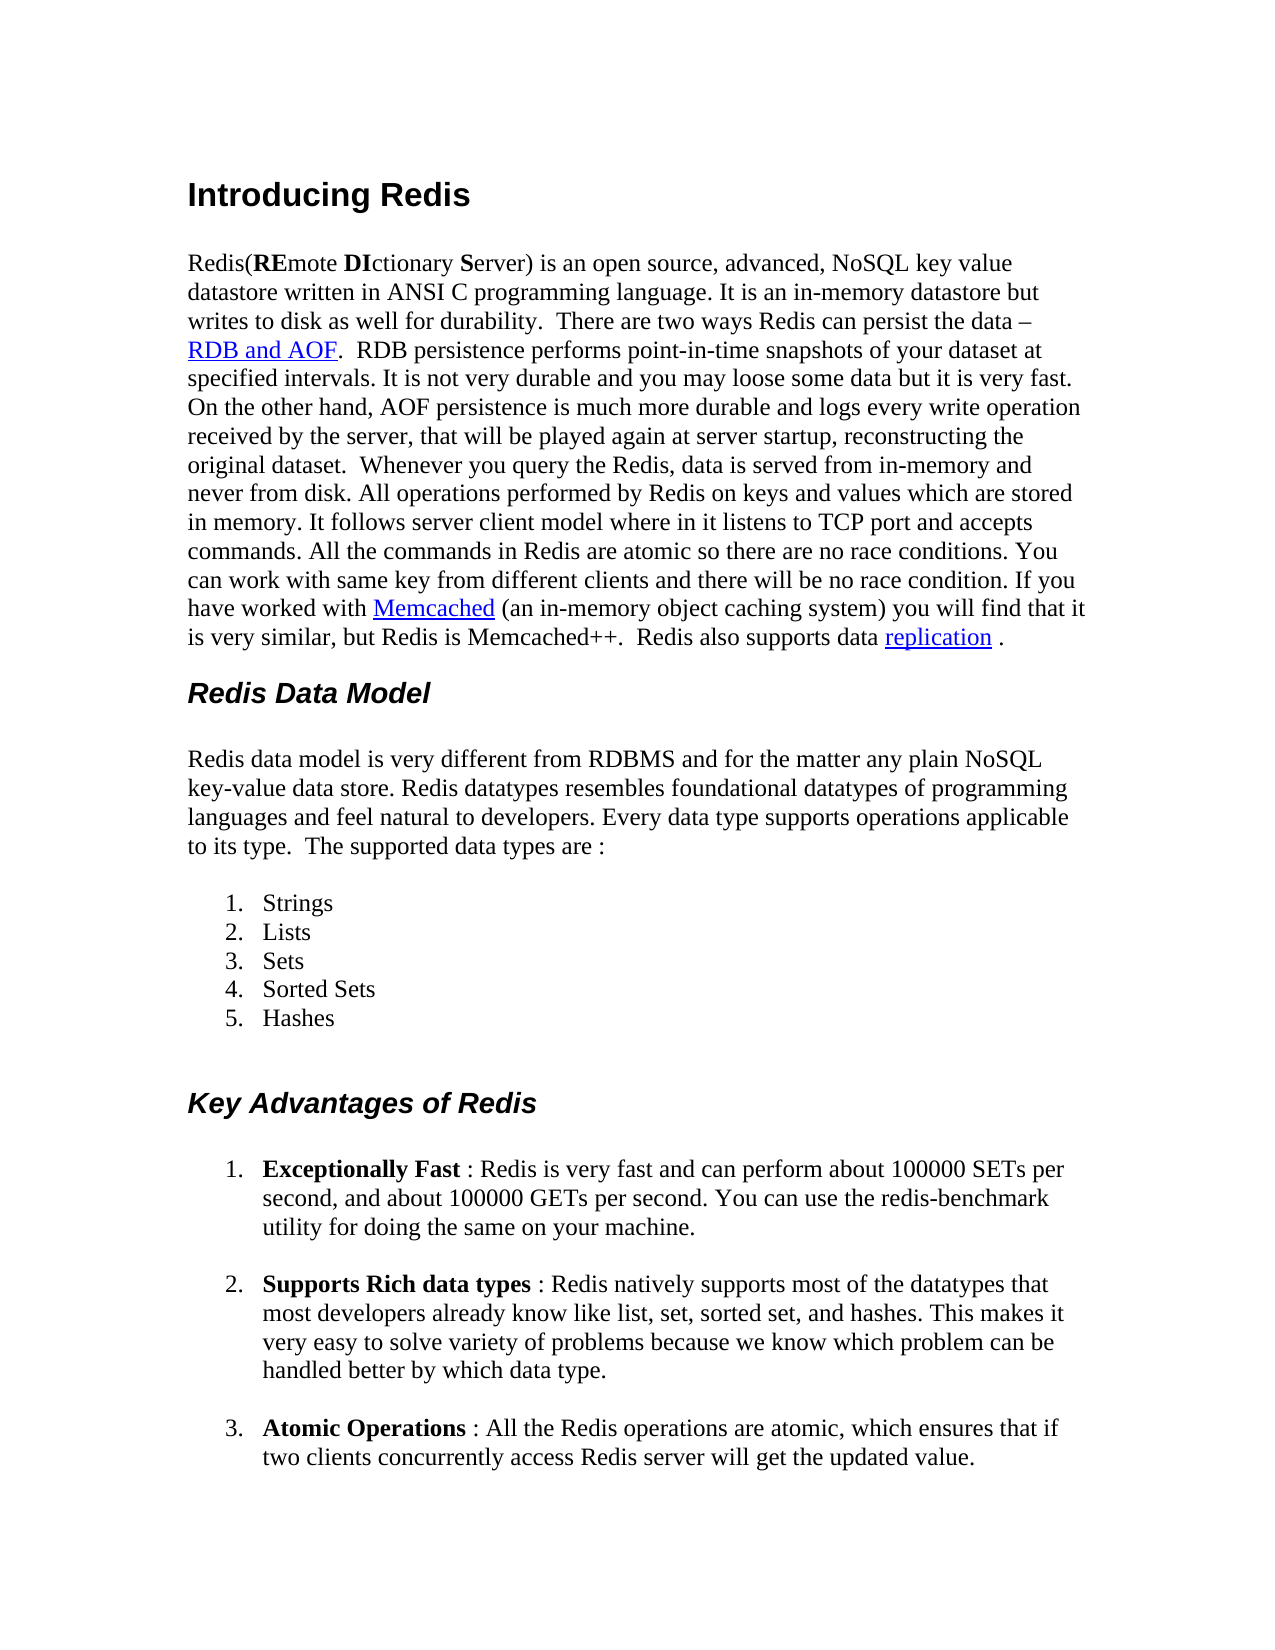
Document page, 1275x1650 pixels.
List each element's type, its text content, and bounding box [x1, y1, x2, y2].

subtitle Key Advantages of Redis [187, 1086, 1087, 1119]
text Redis(REmote DIctionary Server) is an open source, advanced, NoSQL key value datastore written in ANSI C programming language. It is an in-memory datastore but writes to disk as well for durability. There are two ways Redis can persist the data – RDB and AOF. RDB persistence performs point-in-time snapshots of your dataset at specified intervals. It is not very durable and you may loose some data but it is very fast. On the other hand, AOF persistence is much more durable and logs every write operation received by the server, that will be played again at server startup, reconstructing the original dataset. Whenever you query the Redis, data is served from in-memory and never from disk. All operations performed by Redis on keys and values which are stored in memory. It follows server client model where in it listens to TCP port and accepts commands. All the commands in Redis are atomic so there are no race conditions. You can work with same key from different clients and there will be no race condition. If you have worked with Memcached (an in-memory object caching system) you will find that it is very similar, but Redis is Memcached++. Redis also supports data replication . [187, 248, 1087, 651]
subtitle Introducing Redis [187, 175, 1087, 213]
list Exceptionally Fast : Redis is very fast and can perform about 100000 SETs per second, and about 100000 GETs per second. You can use the redis-benchmark utility for doing the same on your machine. [225, 1154, 1087, 1241]
list Sorted Sets [225, 974, 1087, 1003]
list Strings [225, 888, 1087, 917]
list Atomic Operations : All the Redis operations are atomic, which ensures that if two clients concurrently access Redis server will get the updated value. [225, 1413, 1087, 1471]
list Supports Rich data types : Redis natively supports most of the datatypes that most developers already know like list, set, sorted set, and hashes. This makes it very easy to solve variety of problems because we know which problem can be handled better by which data type. [225, 1269, 1087, 1384]
subtitle Redis Data Model [187, 676, 1087, 709]
text Redis data model is very different from RDBMS and for the matter any plain NoSQL key-value data store. Redis datatypes resembles foundational datatypes of programming languages and feel natural to developers. Every data type supports operations applicable to its type. The supported data types are : [187, 744, 1087, 859]
list Lists [225, 917, 1087, 946]
list Sets [225, 946, 1087, 974]
list Hashes [225, 1003, 1087, 1032]
